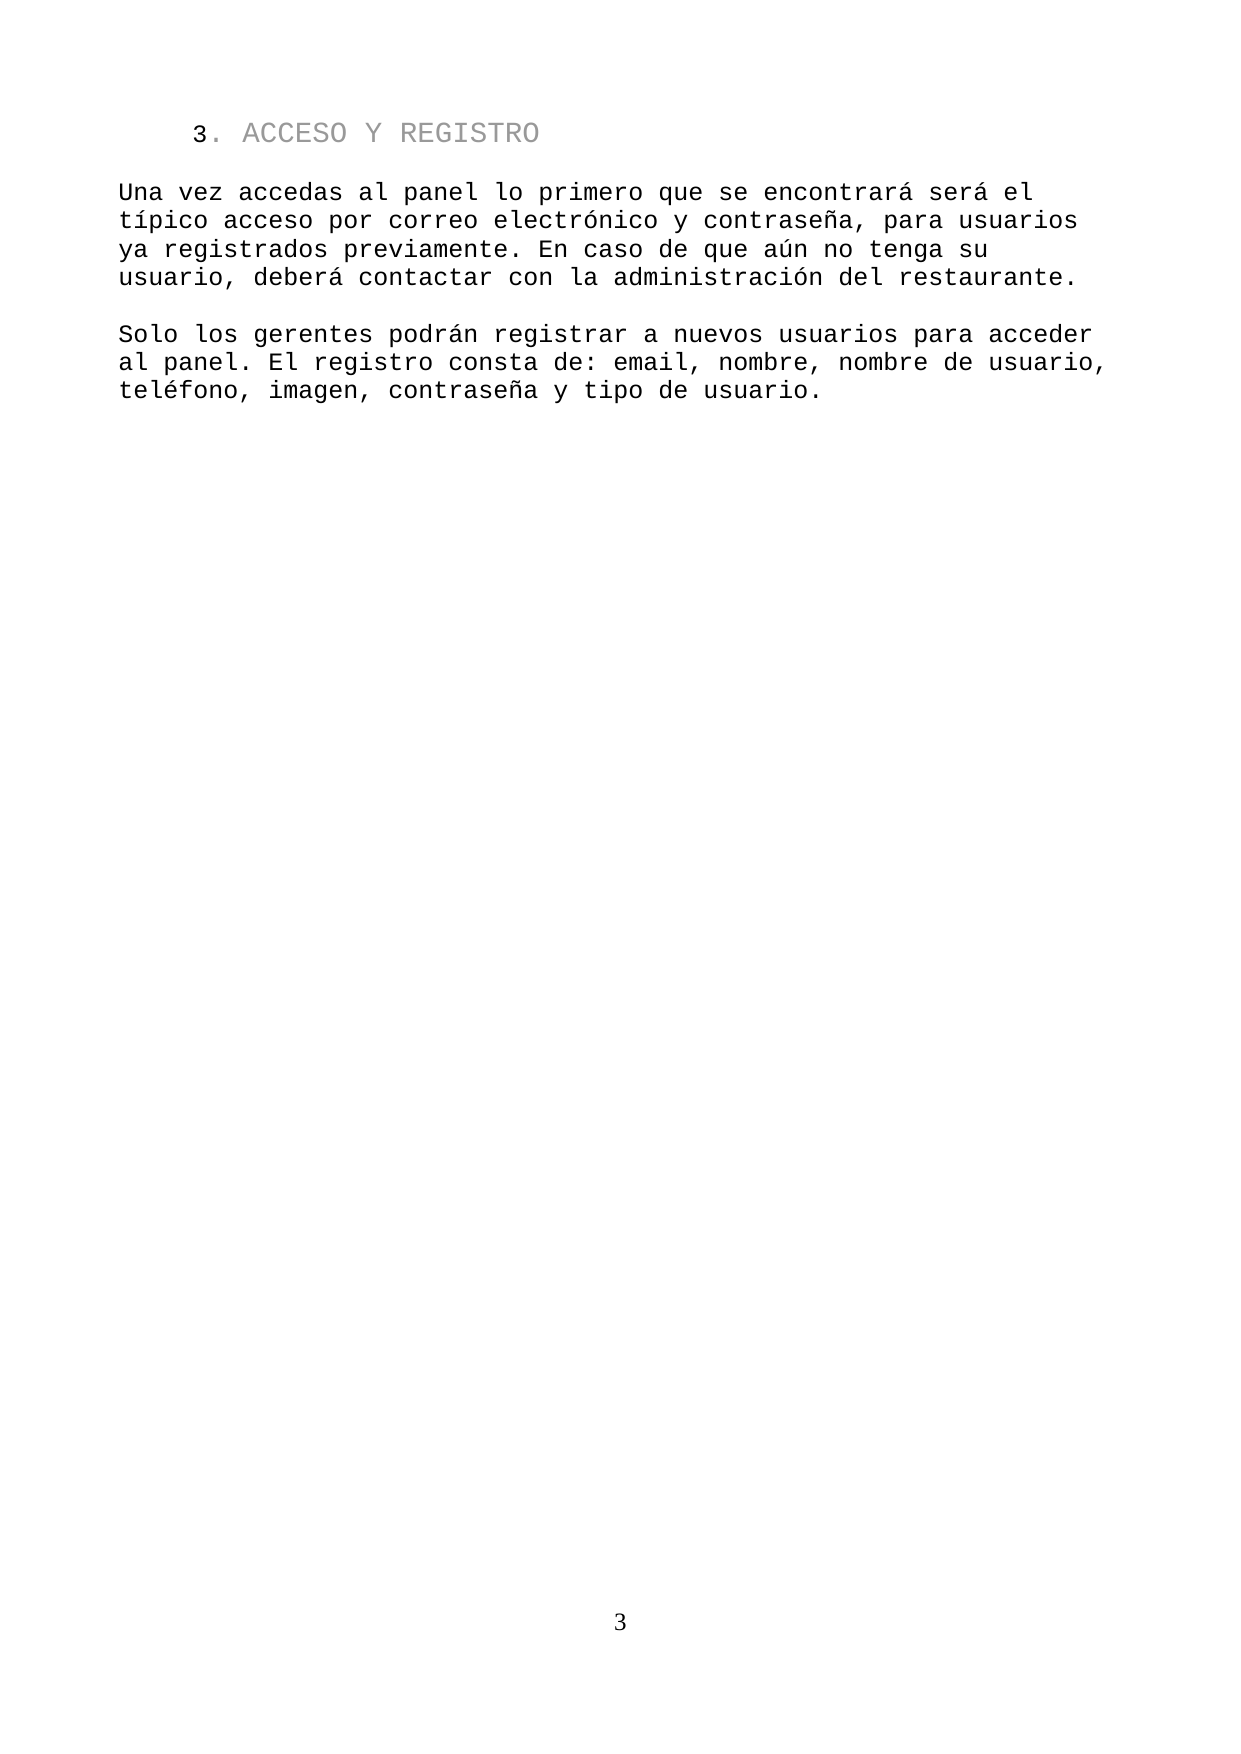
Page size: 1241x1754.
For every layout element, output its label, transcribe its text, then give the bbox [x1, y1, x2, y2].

text Una vez accedas al panel lo primero que se encontrará será el típico acceso por correo electrónico y contraseña, para usuarios ya registrados previamente. En caso de que aún no tenga su usuario, deberá contactar con la administración del restaurante. [118, 179, 1122, 293]
text Solo los gerentes podrán registrar a nuevos usuarios para acceder al panel. El registro consta de: email, nombre, nombre de usuario, teléfono, imagen, contraseña y tipo de usuario. [118, 321, 1122, 406]
text 3. ACCESO Y REGISTRO [118, 118, 1122, 151]
